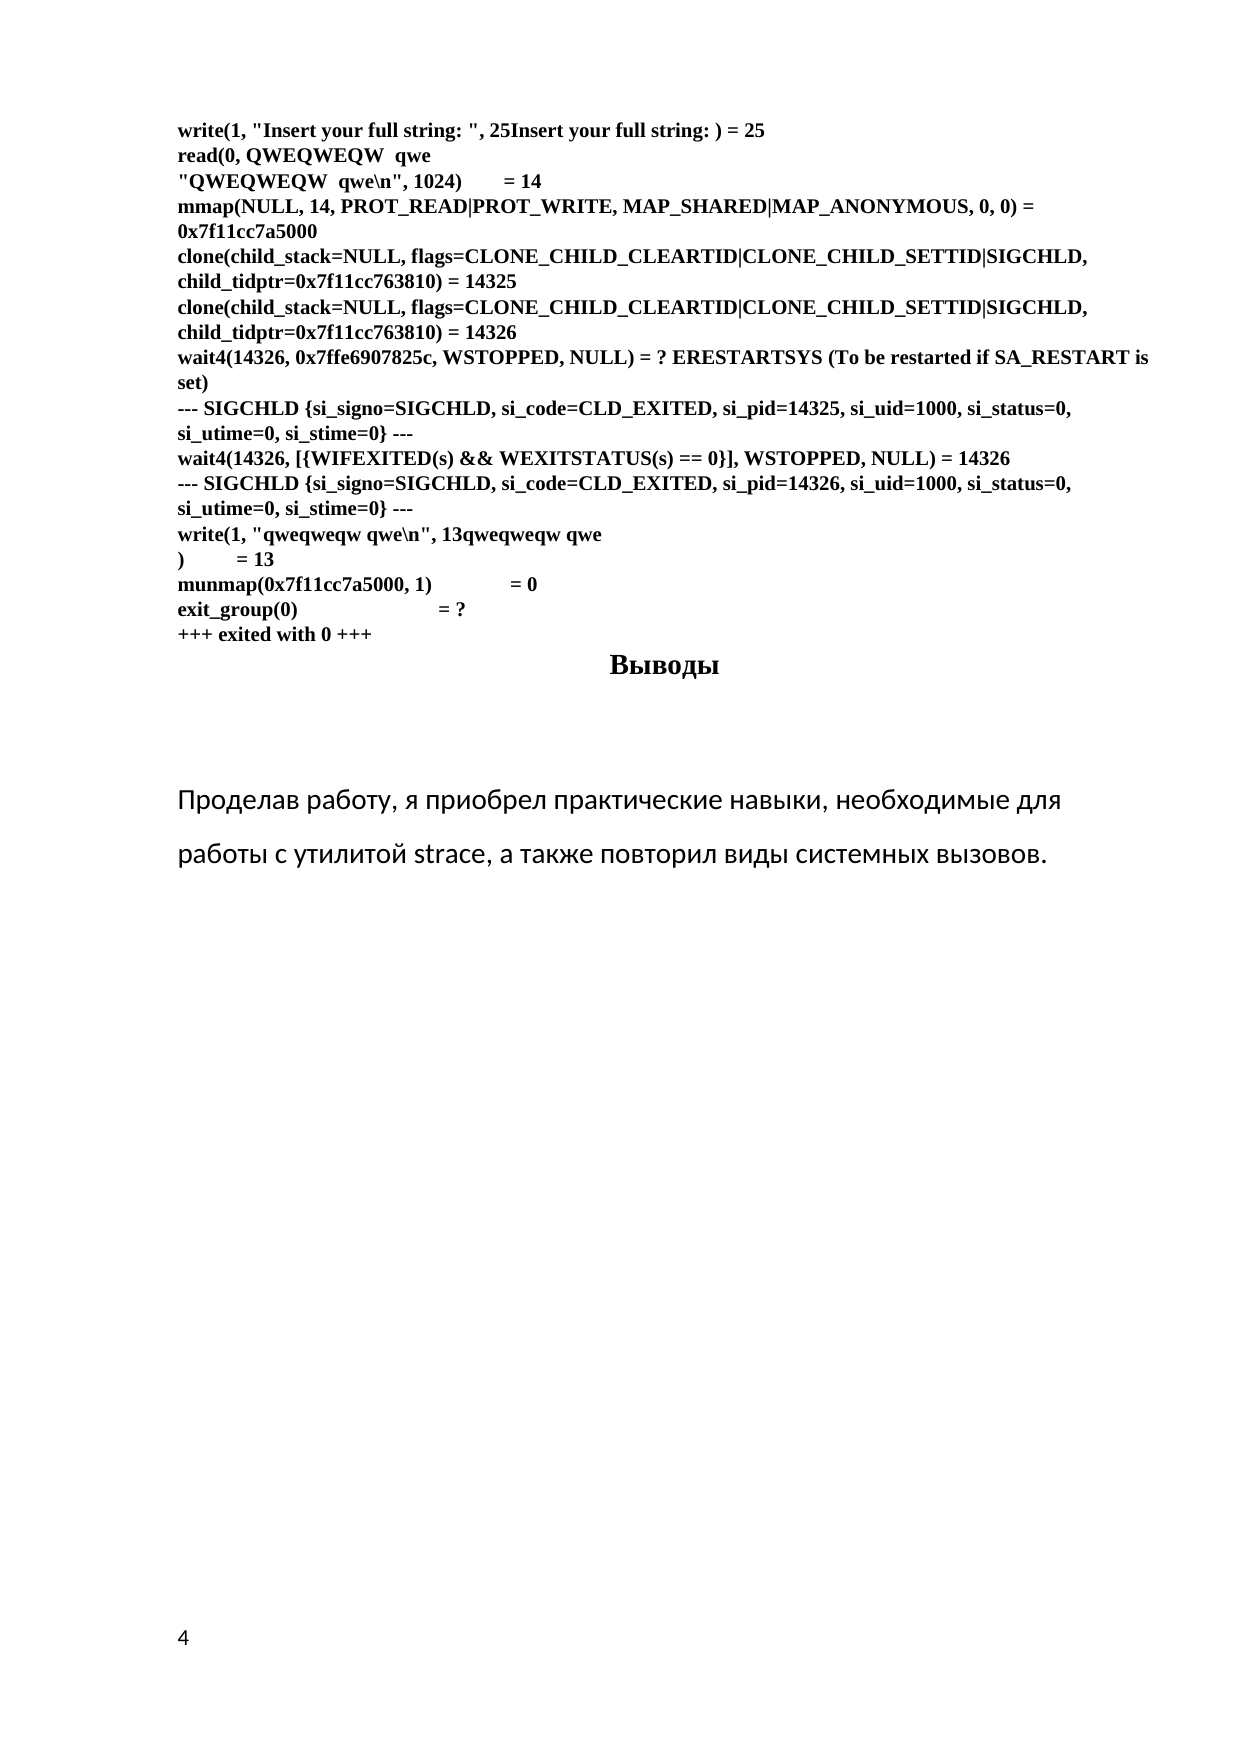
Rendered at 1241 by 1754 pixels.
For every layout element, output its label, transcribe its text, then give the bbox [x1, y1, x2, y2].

text clone(child_stack=NULL, flags=CLONE_CHILD_CLEARTID|CLONE_CHILD_SETTID|SIGCHLD, child_tidptr=0x7f11cc763810) = 14325 [177, 244, 1152, 293]
text clone(child_stack=NULL, flags=CLONE_CHILD_CLEARTID|CLONE_CHILD_SETTID|SIGCHLD, child_tidptr=0x7f11cc763810) = 14326 [177, 294, 1152, 344]
text wait4(14326, [{WIFEXITED(s) && WEXITSTATUS(s) == 0}], WSTOPPED, NULL) = 14326 [177, 446, 1152, 470]
text exit_group(0) = ? [177, 597, 1152, 621]
text wait4(14326, 0x7ffe6907825c, WSTOPPED, NULL) = ? ERESTARTSYS (To be restarted if SA_RESTART is set) [177, 345, 1152, 394]
text write(1, "Insert your full string: ", 25Insert your full string: ) = 25 [177, 118, 1152, 142]
text --- SIGCHLD {si_signo=SIGCHLD, si_code=CLD_EXITED, si_pid=14325, si_uid=1000, si_status=0, si_utime=0, si_stime=0} --- [177, 395, 1152, 445]
text munmap(0x7f11cc7a5000, 1) = 0 [177, 572, 1152, 596]
text Выводы [177, 647, 1152, 681]
text mmap(NULL, 14, PROT_READ|PROT_WRITE, MAP_SHARED|MAP_ANONYMOUS, 0, 0) = 0x7f11cc7a5000 [177, 194, 1152, 243]
text read(0, QWEQWEQW qwe [177, 143, 1152, 167]
text ) = 13 [177, 547, 1152, 571]
text +++ exited with 0 +++ [177, 622, 1152, 646]
text --- SIGCHLD {si_signo=SIGCHLD, si_code=CLD_EXITED, si_pid=14326, si_uid=1000, si_status=0, si_utime=0, si_stime=0} --- [177, 471, 1152, 520]
text write(1, "qweqweqw qwe\n", 13qweqweqw qwe [177, 521, 1152, 546]
text "QWEQWEQW qwe\n", 1024) = 14 [177, 168, 1152, 193]
text Проделав работу, я приобрел практические навыки, необходимые для работы с утилитой strace, а также повторил виды системных вызовов. [177, 781, 1152, 871]
